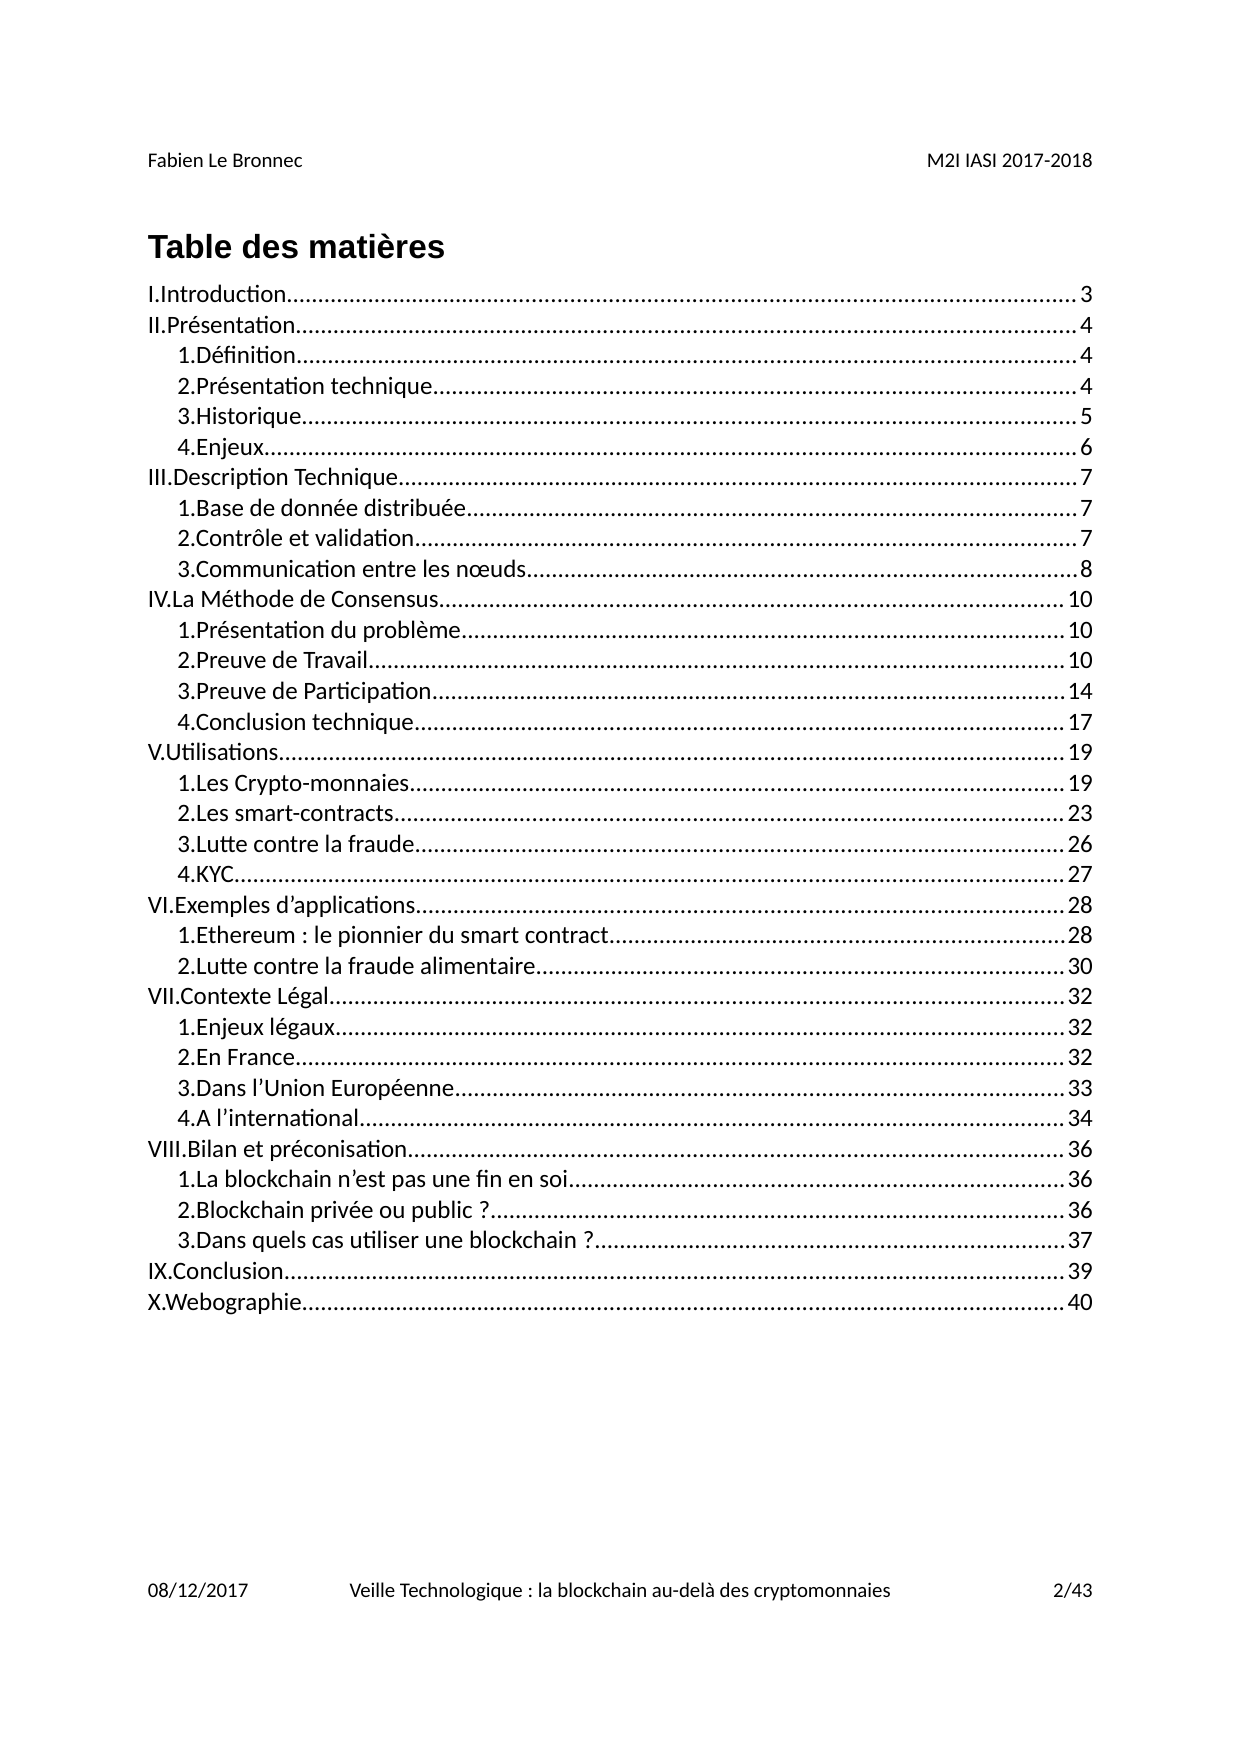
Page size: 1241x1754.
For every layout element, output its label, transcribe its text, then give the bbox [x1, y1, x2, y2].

text 2.Contrôle et validation 7 [177, 523, 1093, 553]
text II.Présentation 4 [148, 309, 1093, 339]
text IV.La Méthode de Consensus 10 [148, 584, 1093, 614]
text 1.La blockchain n’est pas une fin en soi 36 [177, 1163, 1093, 1194]
text VIII.Bilan et préconisation 36 [148, 1133, 1093, 1163]
text 4.A l’international 34 [177, 1102, 1093, 1133]
text III.Description Technique 7 [148, 462, 1093, 492]
text VII.Contexte Légal 32 [148, 980, 1093, 1011]
text 4.KYC 27 [177, 858, 1093, 889]
text 1.Présentation du problème 10 [177, 614, 1093, 645]
text I.Introduction 3 [148, 278, 1093, 309]
text 1.Les Crypto-monnaies 19 [177, 767, 1093, 797]
text 3.Preuve de Participation 14 [177, 675, 1093, 706]
text 3.Dans l’Union Européenne 33 [177, 1072, 1093, 1102]
text 1.Base de donnée distribuée 7 [177, 492, 1093, 523]
text VI.Exemples d’applications 28 [148, 889, 1093, 919]
text 1.Définition 4 [177, 339, 1093, 370]
text IX.Conclusion 39 [148, 1255, 1093, 1286]
text 4.Conclusion technique 17 [177, 706, 1093, 736]
text X.Webographie 40 [148, 1286, 1093, 1316]
text 3.Dans quels cas utiliser une blockchain ? 37 [177, 1224, 1093, 1255]
text 3.Lutte contre la fraude 26 [177, 828, 1093, 858]
text 2.Blockchain privée ou public ? 36 [177, 1194, 1093, 1224]
text 2.Lutte contre la fraude alimentaire 30 [177, 950, 1093, 980]
text V.Utilisations 19 [148, 736, 1093, 767]
text 4.Enjeux 6 [177, 431, 1093, 462]
subtitle Table des matières [148, 227, 1093, 266]
text 1.Ethereum : le pionnier du smart contract 28 [177, 919, 1093, 950]
text 2.En France 32 [177, 1041, 1093, 1072]
text 3.Communication entre les nœuds 8 [177, 553, 1093, 584]
text 2.Preuve de Travail 10 [177, 645, 1093, 675]
text 1.Enjeux légaux 32 [177, 1011, 1093, 1041]
text 2.Présentation technique 4 [177, 370, 1093, 401]
text 2.Les smart-contracts 23 [177, 797, 1093, 828]
text 3.Historique 5 [177, 401, 1093, 431]
